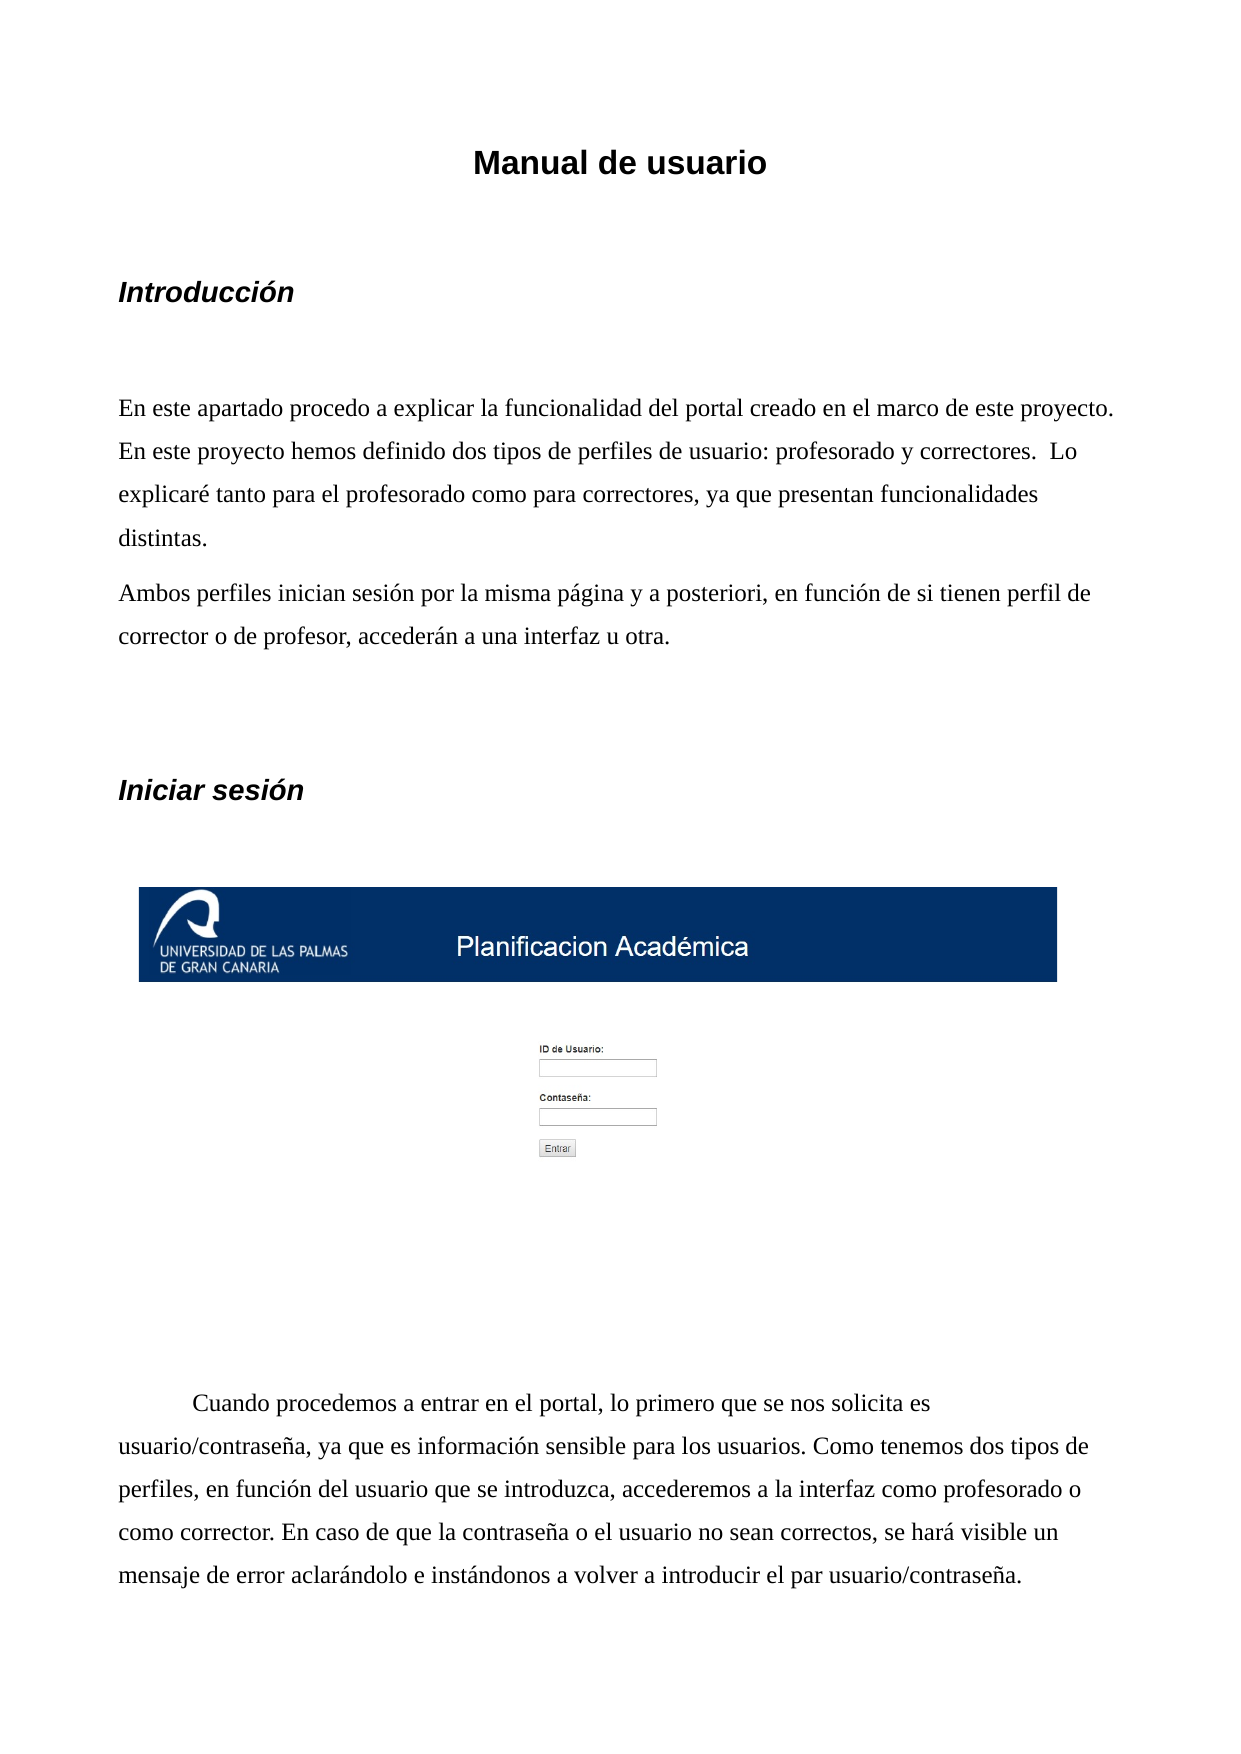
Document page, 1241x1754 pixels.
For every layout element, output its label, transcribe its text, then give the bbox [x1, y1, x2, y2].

text Cuando procedemos a entrar en el portal, lo primero que se nos solicita es usuario/contraseña, ya que es información sensible para los usuarios. Como tenemos dos tipos de perfiles, en función del usuario que se introduzca, accederemos a la interfaz como profesorado o como corrector. En caso de que la contraseña o el usuario no sean correctos, se hará visible un mensaje de error aclarándolo e instándonos a volver a introducir el par usuario/contraseña. [118, 1388, 1122, 1589]
picture [138, 887, 1058, 1318]
subtitle Manual de usuario [118, 143, 1122, 182]
subtitle Iniciar sesión [118, 773, 1122, 807]
text En este apartado procedo a explicar la funcionalidad del portal creado en el marco de este proyecto. En este proyecto hemos definido dos tipos de perfiles de usuario: profesorado y correctores. Lo explicaré tanto para el profesorado como para correctores, ya que presentan funcionalidades distintas. [118, 393, 1122, 551]
text Ambos perfiles inician sesión por la misma página y a posteriori, en función de si tienen perfil de corrector o de profesor, accederán a una interfaz u otra. [118, 578, 1122, 650]
subtitle Introducción [118, 275, 1122, 308]
